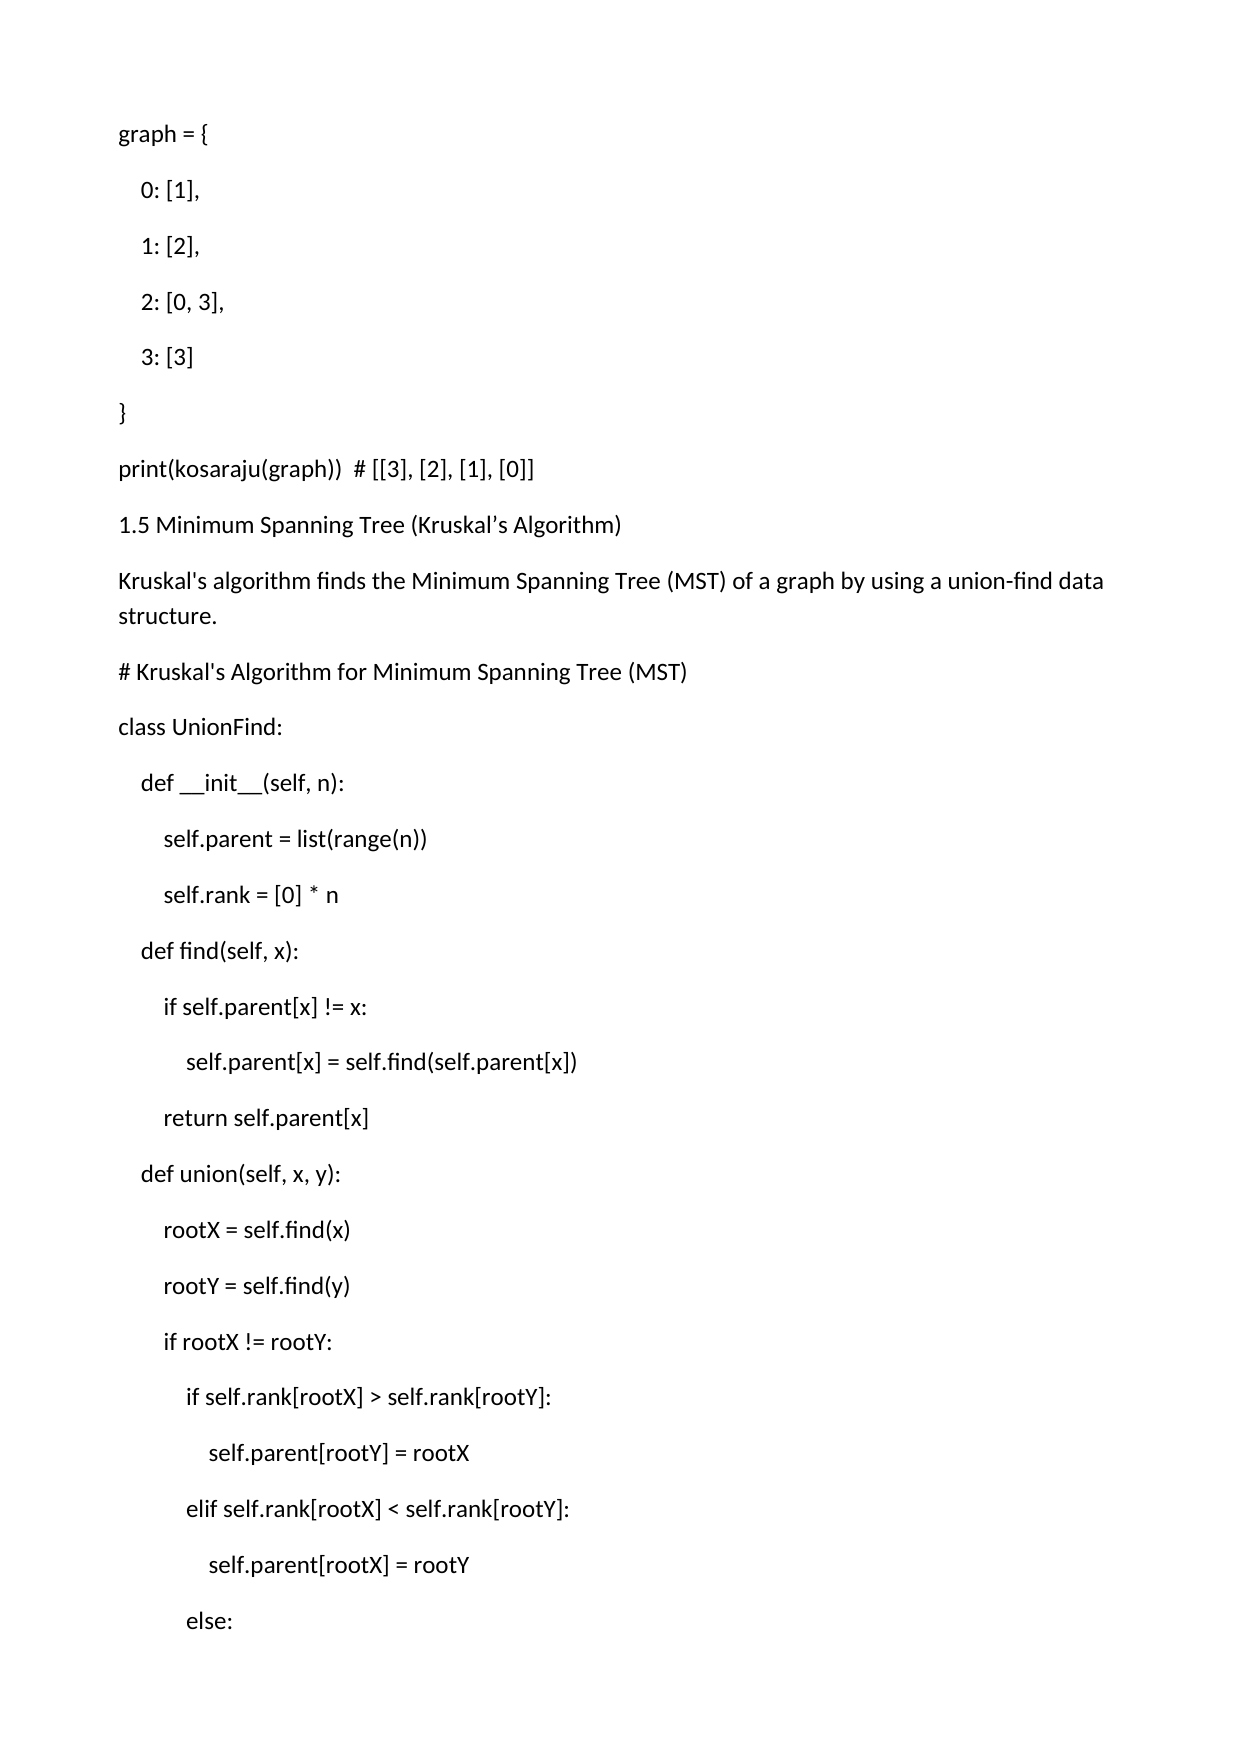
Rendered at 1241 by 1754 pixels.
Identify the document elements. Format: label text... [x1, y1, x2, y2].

text 2: [0, 3], [118, 286, 1122, 316]
text } [118, 397, 1122, 428]
text def __init__(self, n): [118, 767, 1122, 798]
text self.parent = list(range(n)) [118, 823, 1122, 854]
text else: [118, 1605, 1122, 1635]
text 1.5 Minimum Spanning Tree (Kruskal’s Algorithm) [118, 509, 1122, 539]
text graph = { [118, 118, 1122, 149]
text self.parent[x] = self.find(self.parent[x]) [118, 1046, 1122, 1077]
text print(kosaraju(graph)) # [[3], [2], [1], [0]] [118, 453, 1122, 484]
text def union(self, x, y): [118, 1158, 1122, 1189]
text self.parent[rootX] = rootY [118, 1549, 1122, 1579]
text if rootX != rootY: [118, 1326, 1122, 1356]
text if self.parent[x] != x: [118, 991, 1122, 1021]
text def find(self, x): [118, 935, 1122, 965]
text 0: [1], [118, 174, 1122, 204]
text rootX = self.find(x) [118, 1214, 1122, 1244]
text return self.parent[x] [118, 1102, 1122, 1133]
text if self.rank[rootX] > self.rank[rootY]: [118, 1381, 1122, 1412]
text 3: [3] [118, 341, 1122, 372]
text self.rank = [0] * n [118, 879, 1122, 909]
text elif self.rank[rootX] < self.rank[rootY]: [118, 1493, 1122, 1524]
text # Kruskal's Algorithm for Minimum Spanning Tree (MST) [118, 656, 1122, 686]
text class UnionFind: [118, 711, 1122, 742]
text rootY = self.find(y) [118, 1270, 1122, 1300]
text self.parent[rootY] = rootX [118, 1437, 1122, 1468]
text 1: [2], [118, 230, 1122, 260]
text Kruskal's algorithm finds the Minimum Spanning Tree (MST) of a graph by using a union-find data structure. [118, 565, 1122, 630]
